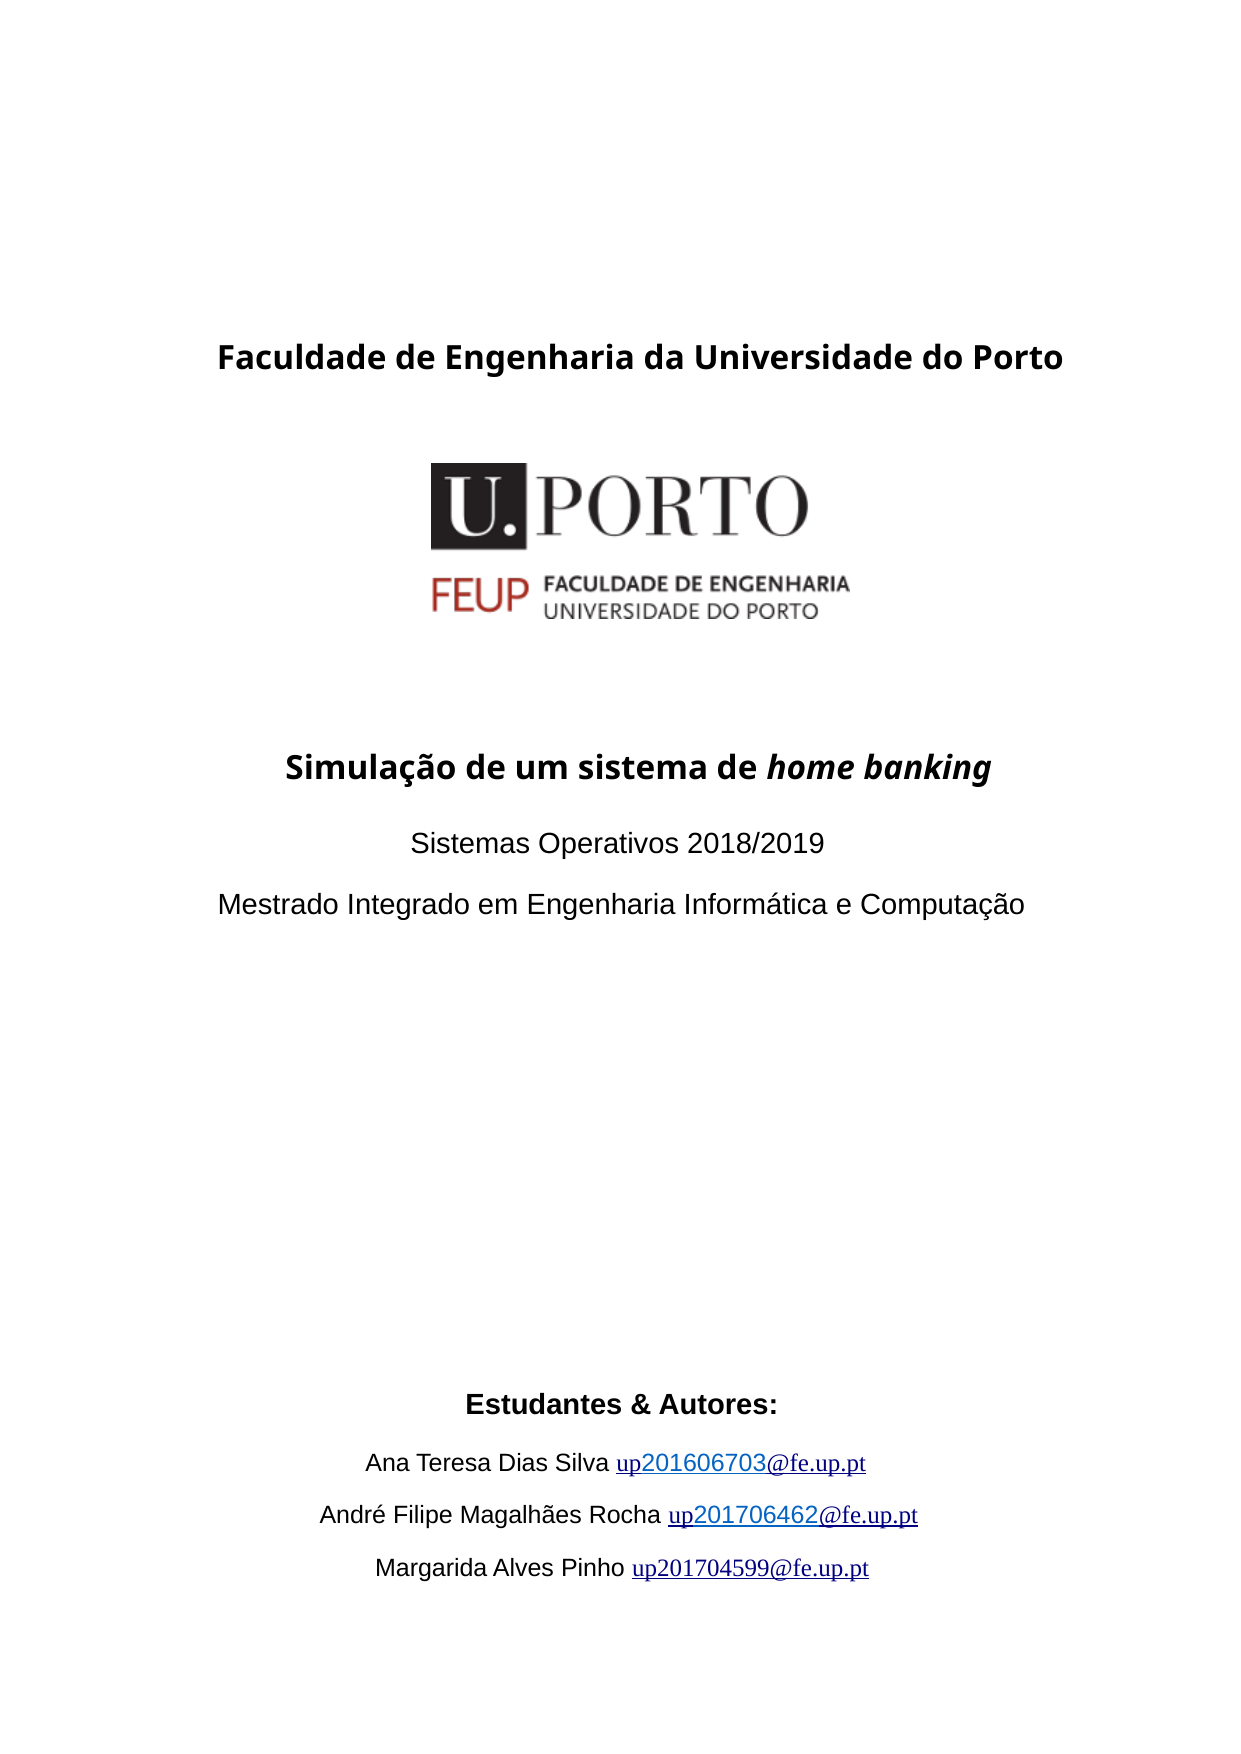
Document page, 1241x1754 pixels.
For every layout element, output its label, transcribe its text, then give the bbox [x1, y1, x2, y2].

picture [431, 463, 850, 619]
text Sistemas Operativos 2018/2019 [118, 826, 1122, 860]
text Faculdade de Engenharia da Universidade do Porto [118, 334, 1122, 379]
text Mestrado Integrado em Engenharia Informática e Computação [118, 887, 1122, 921]
text Margarida Alves Pinho up201704599@fe.up.pt [118, 1553, 1122, 1582]
text André Filipe Magalhães Rocha up201706462@fe.up.pt [118, 1500, 1122, 1529]
text Estudantes & Autores: [118, 1387, 1122, 1420]
text Simulação de um sistema de home banking [118, 744, 1122, 789]
text Ana Teresa Dias Silva up201606703@fe.up.pt [118, 1448, 1122, 1477]
